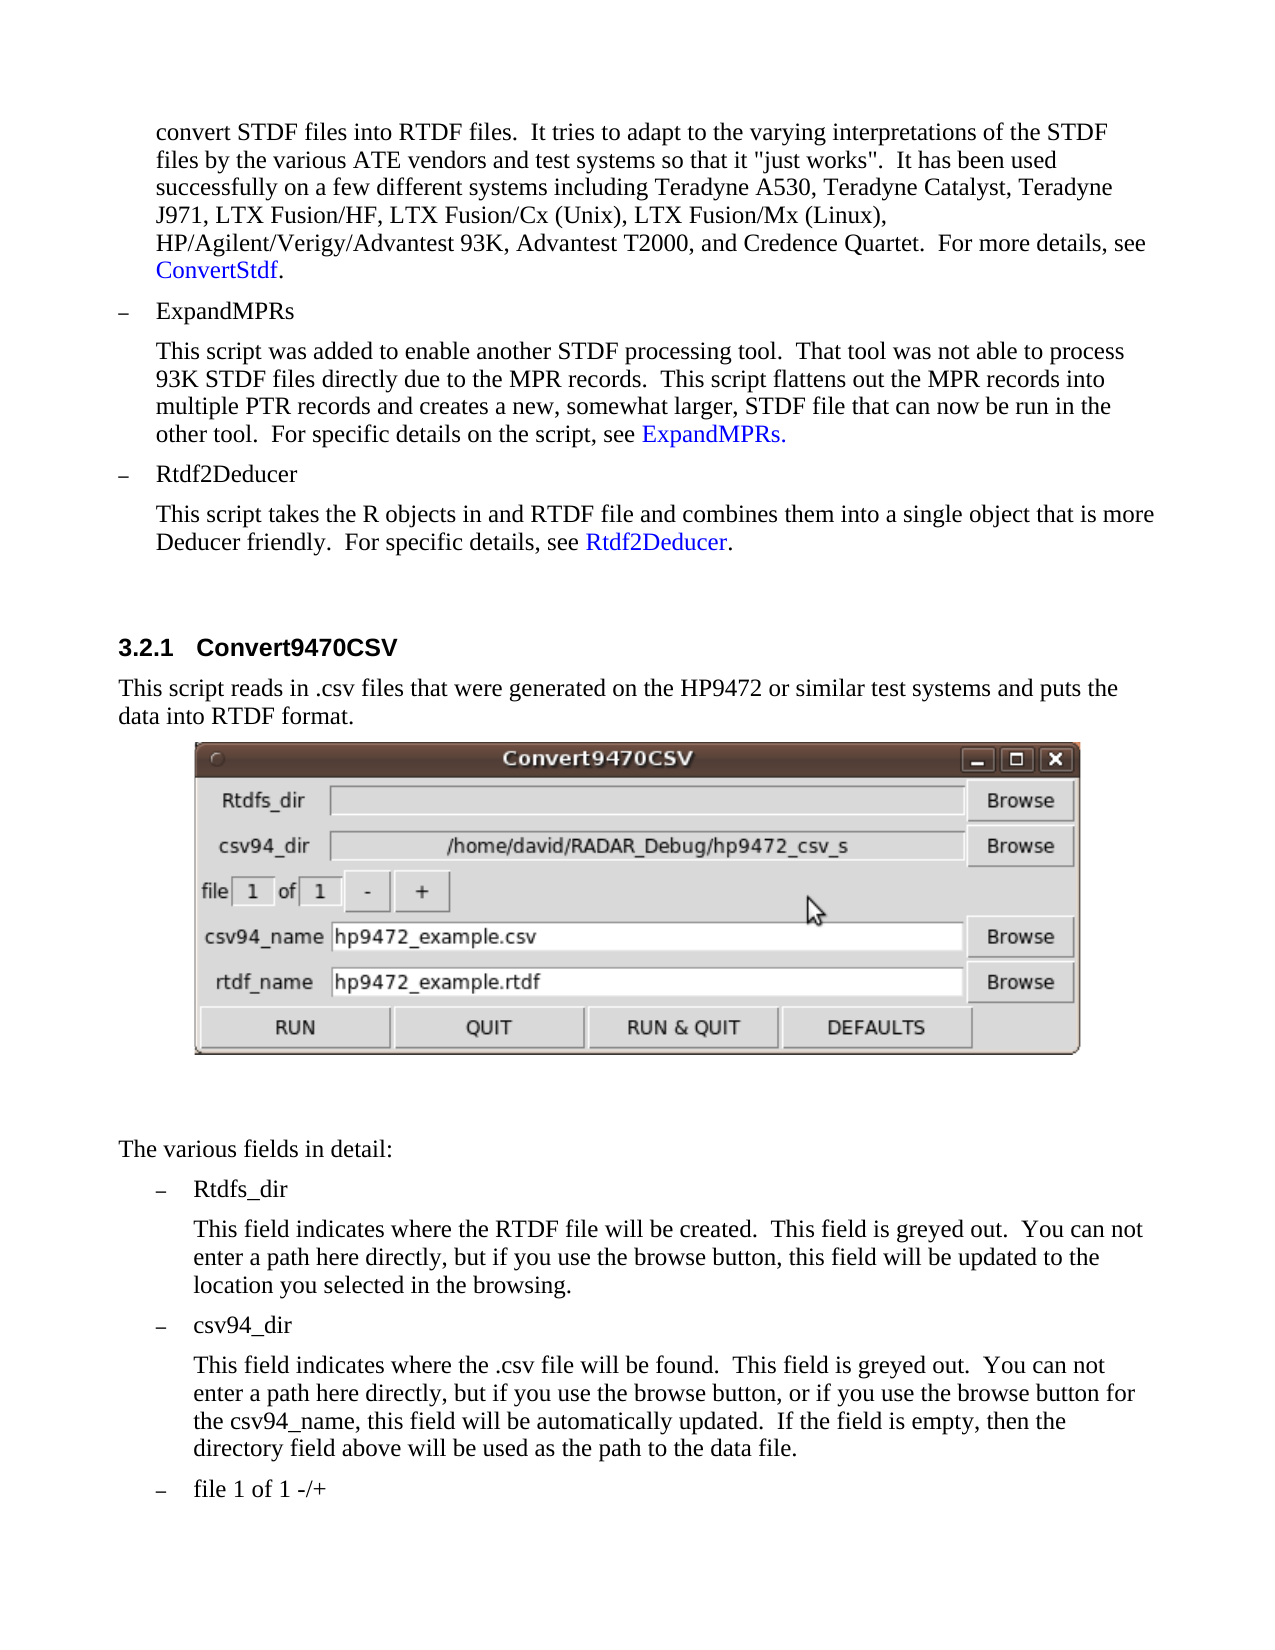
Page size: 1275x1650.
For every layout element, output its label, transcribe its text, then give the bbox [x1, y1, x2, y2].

text This script reads in .csv files that were generated on the HP9472 or similar test systems and puts the data into RTDF format. [118, 674, 1157, 730]
list ExpandMPRs [118, 297, 1157, 324]
list Rtdfs_dir [156, 1175, 1157, 1203]
picture [194, 742, 1081, 1055]
list This field indicates where the RTDF file will be created. This field is greyed out. You can not enter a path here directly, but if you use the browse button, this field will be updated to the location you selected in the browsing. [156, 1216, 1157, 1299]
list csv94_dir [156, 1311, 1157, 1339]
list This script takes the R objects in and RTDF file and combines them into a single object that is more Deducer friendly. For specific details, see Rtdf2Deducer. [118, 501, 1157, 556]
text The various fields in detail: [118, 1135, 1157, 1163]
list This field indicates where the .csv file will be found. This field is greyed out. You can not enter a path here directly, but if you use the browse button, or if you use the browse button for the csv94_name, this field will be automatically updated. If the field is empty, then the directory field above will be used as the path to the data file. [156, 1351, 1157, 1462]
subtitle Convert9470CSV [118, 634, 1157, 662]
list file 1 of 1 -/+ [156, 1475, 1157, 1502]
list Rtdf2Deducer [118, 460, 1157, 488]
list This script was added to enable another STDF processing tool. That tool was not able to process 93K STDF files directly due to the MPR records. This script flattens out the MPR records into multiple PTR records and creates a new, somewhat larger, STDF file that can now be run in the other tool. For specific details on the script, see ExpandMPRs. [118, 337, 1157, 448]
list convert STDF files into RTDF files. It tries to adapt to the varying interpretations of the STDF files by the various ATE vendors and test systems so that it "just works". It has been used successfully on a few different systems including Teradyne A530, Teradyne Catalyst, Teradyne J971, LTX Fusion/HF, LTX Fusion/Cx (Unix), LTX Fusion/Mx (Linux), HP/Agilent/Verigy/Advantest 93K, Advantest T2000, and Credence Quartet. For more details, see ConvertStdf. [118, 118, 1157, 284]
